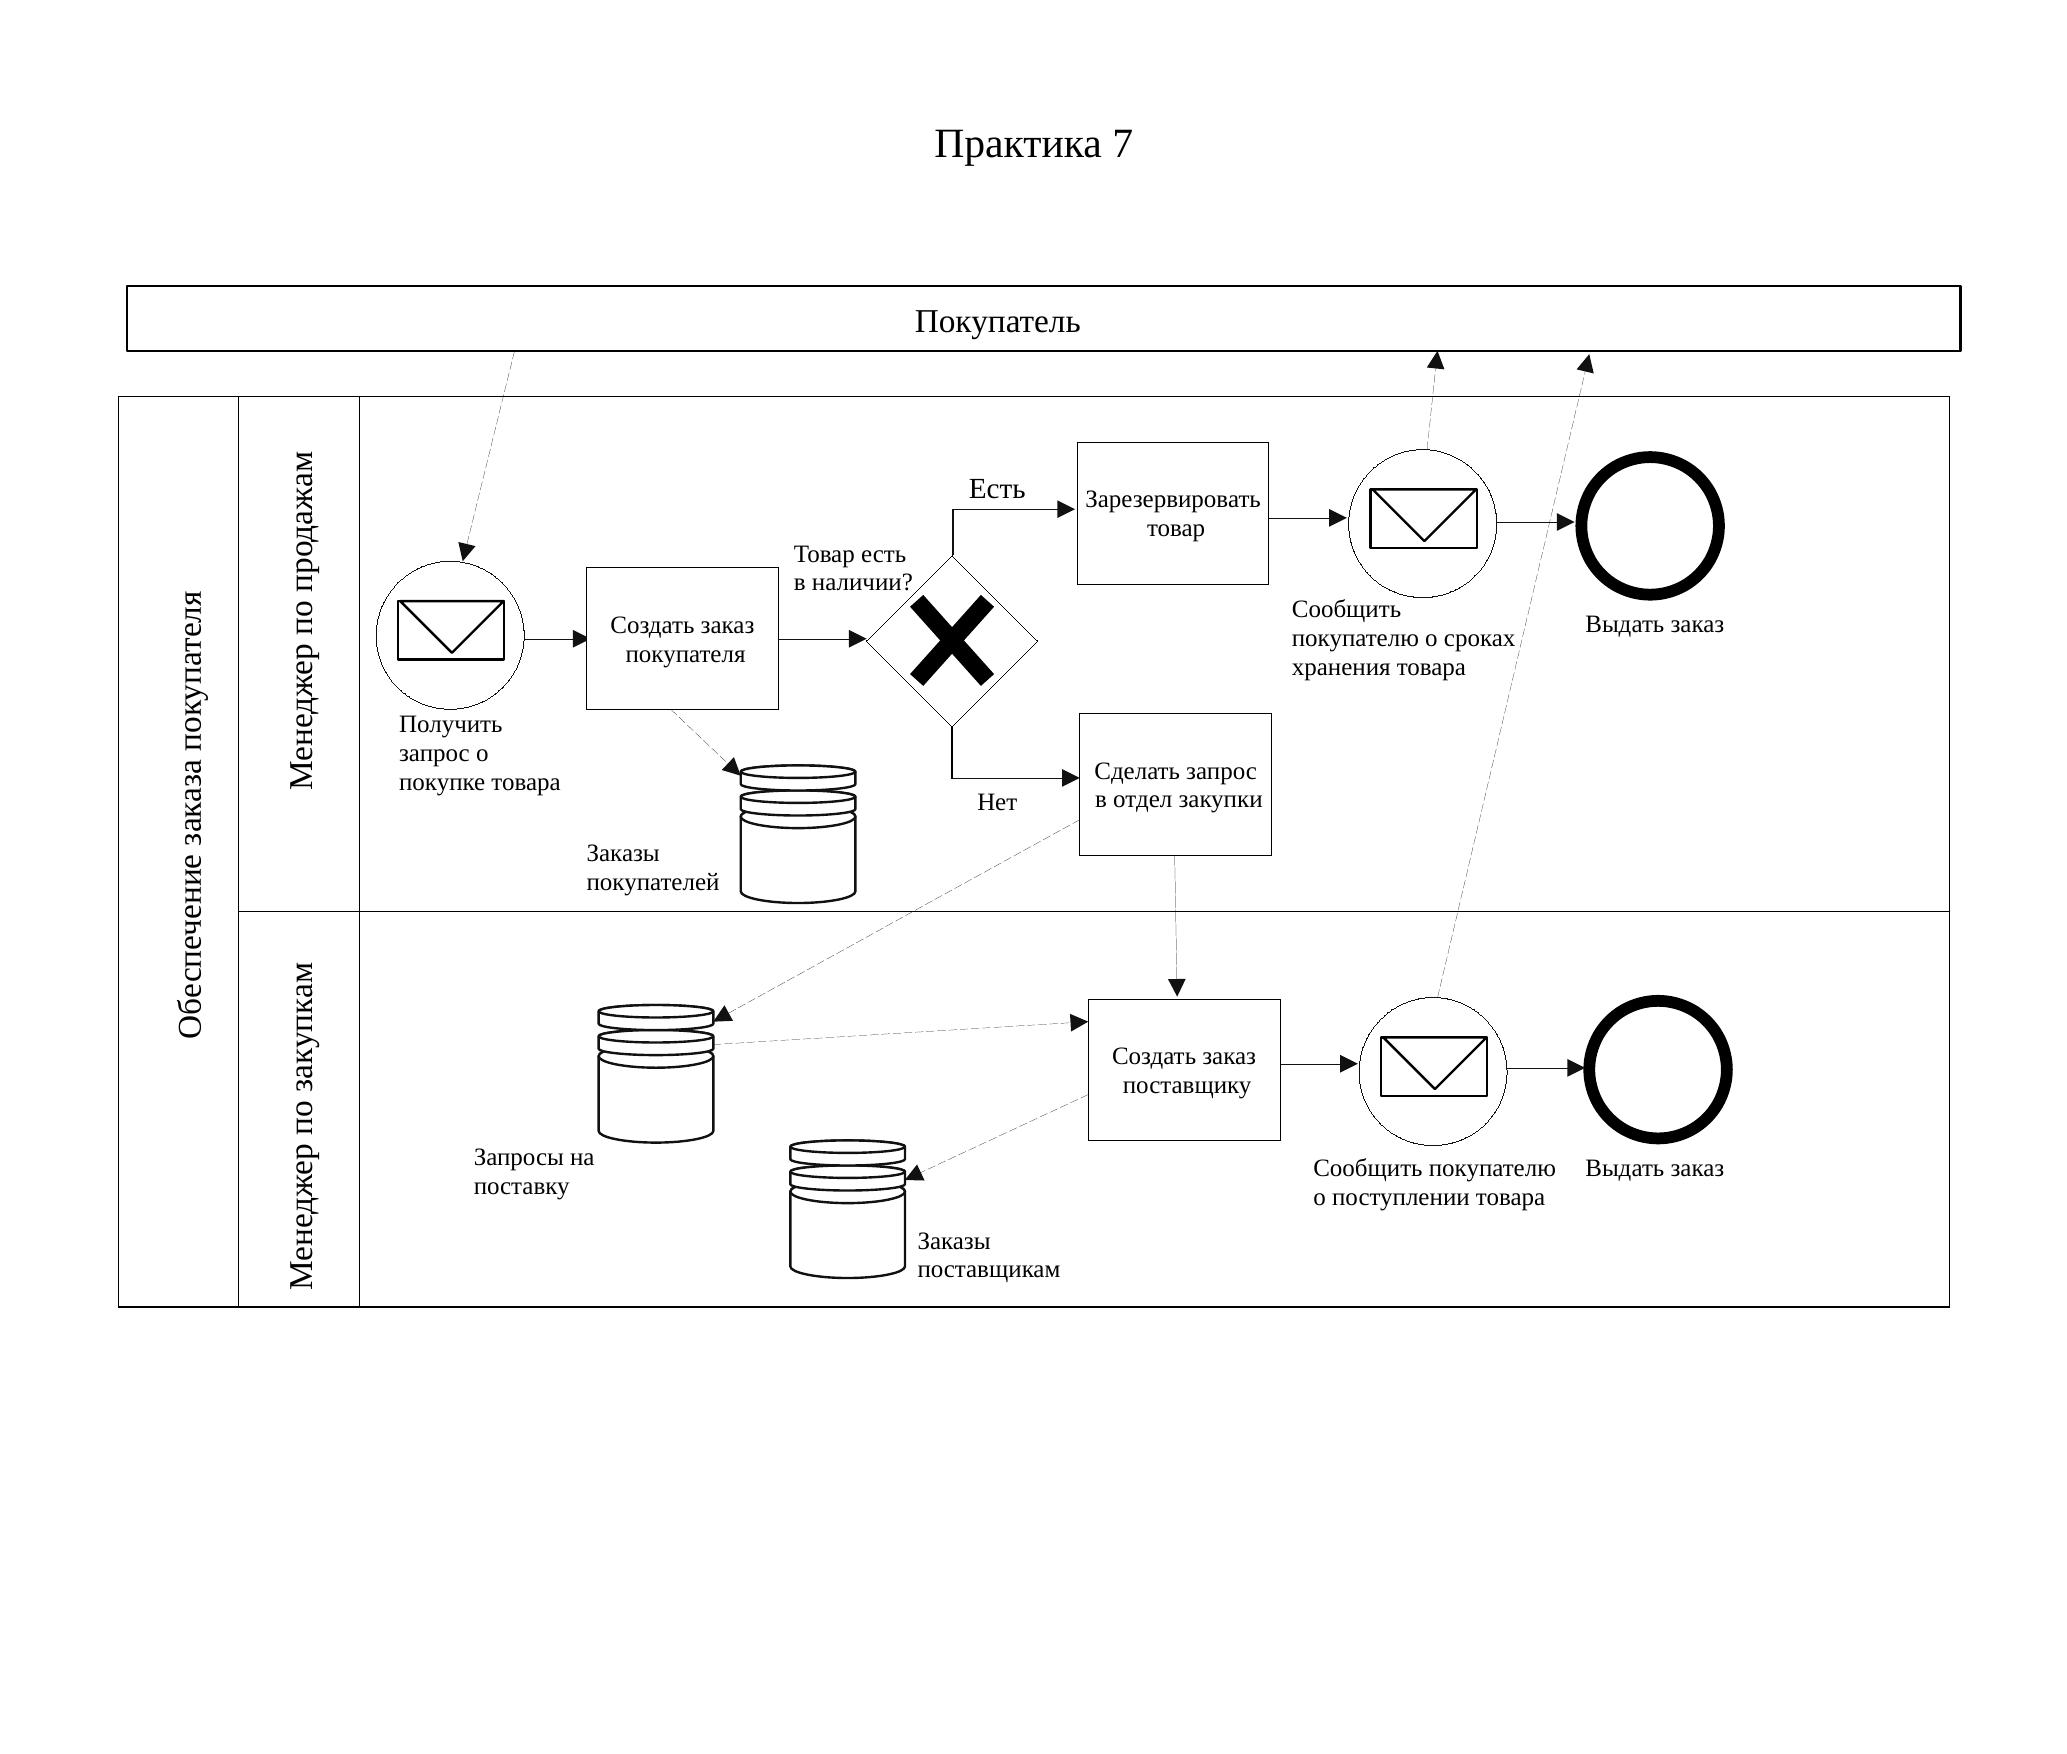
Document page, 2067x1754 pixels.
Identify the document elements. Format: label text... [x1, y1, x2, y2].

table_cell [239, 912, 359, 1306]
table_header [239, 397, 359, 911]
table_cell [360, 912, 1949, 1306]
table_header [360, 397, 1949, 911]
table_header [119, 397, 238, 1306]
text Практика 7 [118, 118, 1949, 166]
